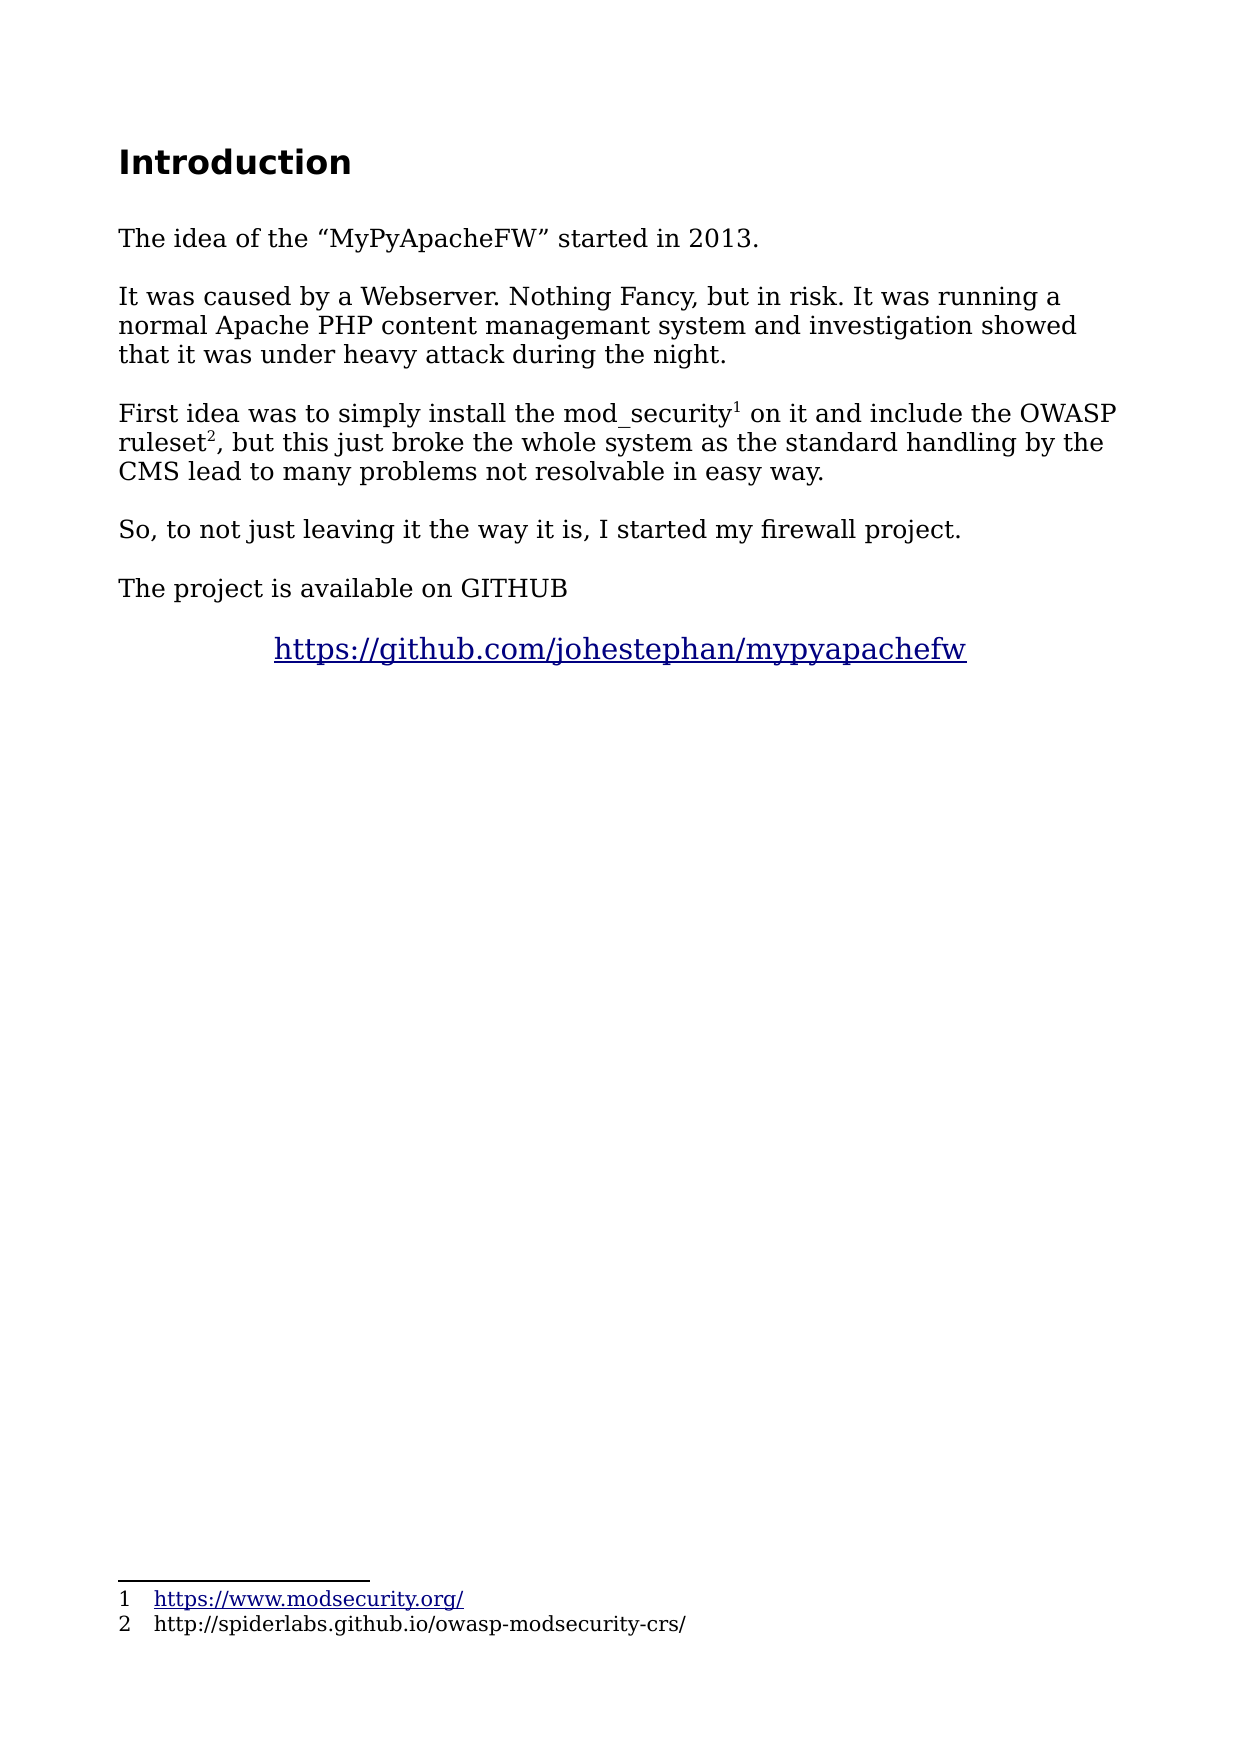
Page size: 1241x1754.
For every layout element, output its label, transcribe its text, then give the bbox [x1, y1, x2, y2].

text https://www.modsecurity.org/ [118, 1587, 1122, 1612]
text So, to not just leaving it the way it is, I started my firewall project. [118, 516, 1122, 545]
text The project is available on GITHUB [118, 574, 1122, 603]
text The idea of the “MyPyApacheFW” started in 2013. [118, 224, 1122, 253]
text First idea was to simply install the mod_security on it and include the OWASP ruleset, but this just broke the whole system as the standard handling by the CMS lead to many problems not resolvable in easy way. [118, 399, 1122, 486]
subtitle Introduction [118, 143, 1122, 182]
text https://github.com/johestephan/mypyapachefw [118, 632, 1122, 666]
text It was caused by a Webserver. Nothing Fancy, but in risk. It was running a normal Apache PHP content managemant system and investigation showed that it was under heavy attack during the night. [118, 282, 1122, 370]
text http://spiderlabs.github.io/owasp-modsecurity-crs/ [118, 1612, 1122, 1636]
